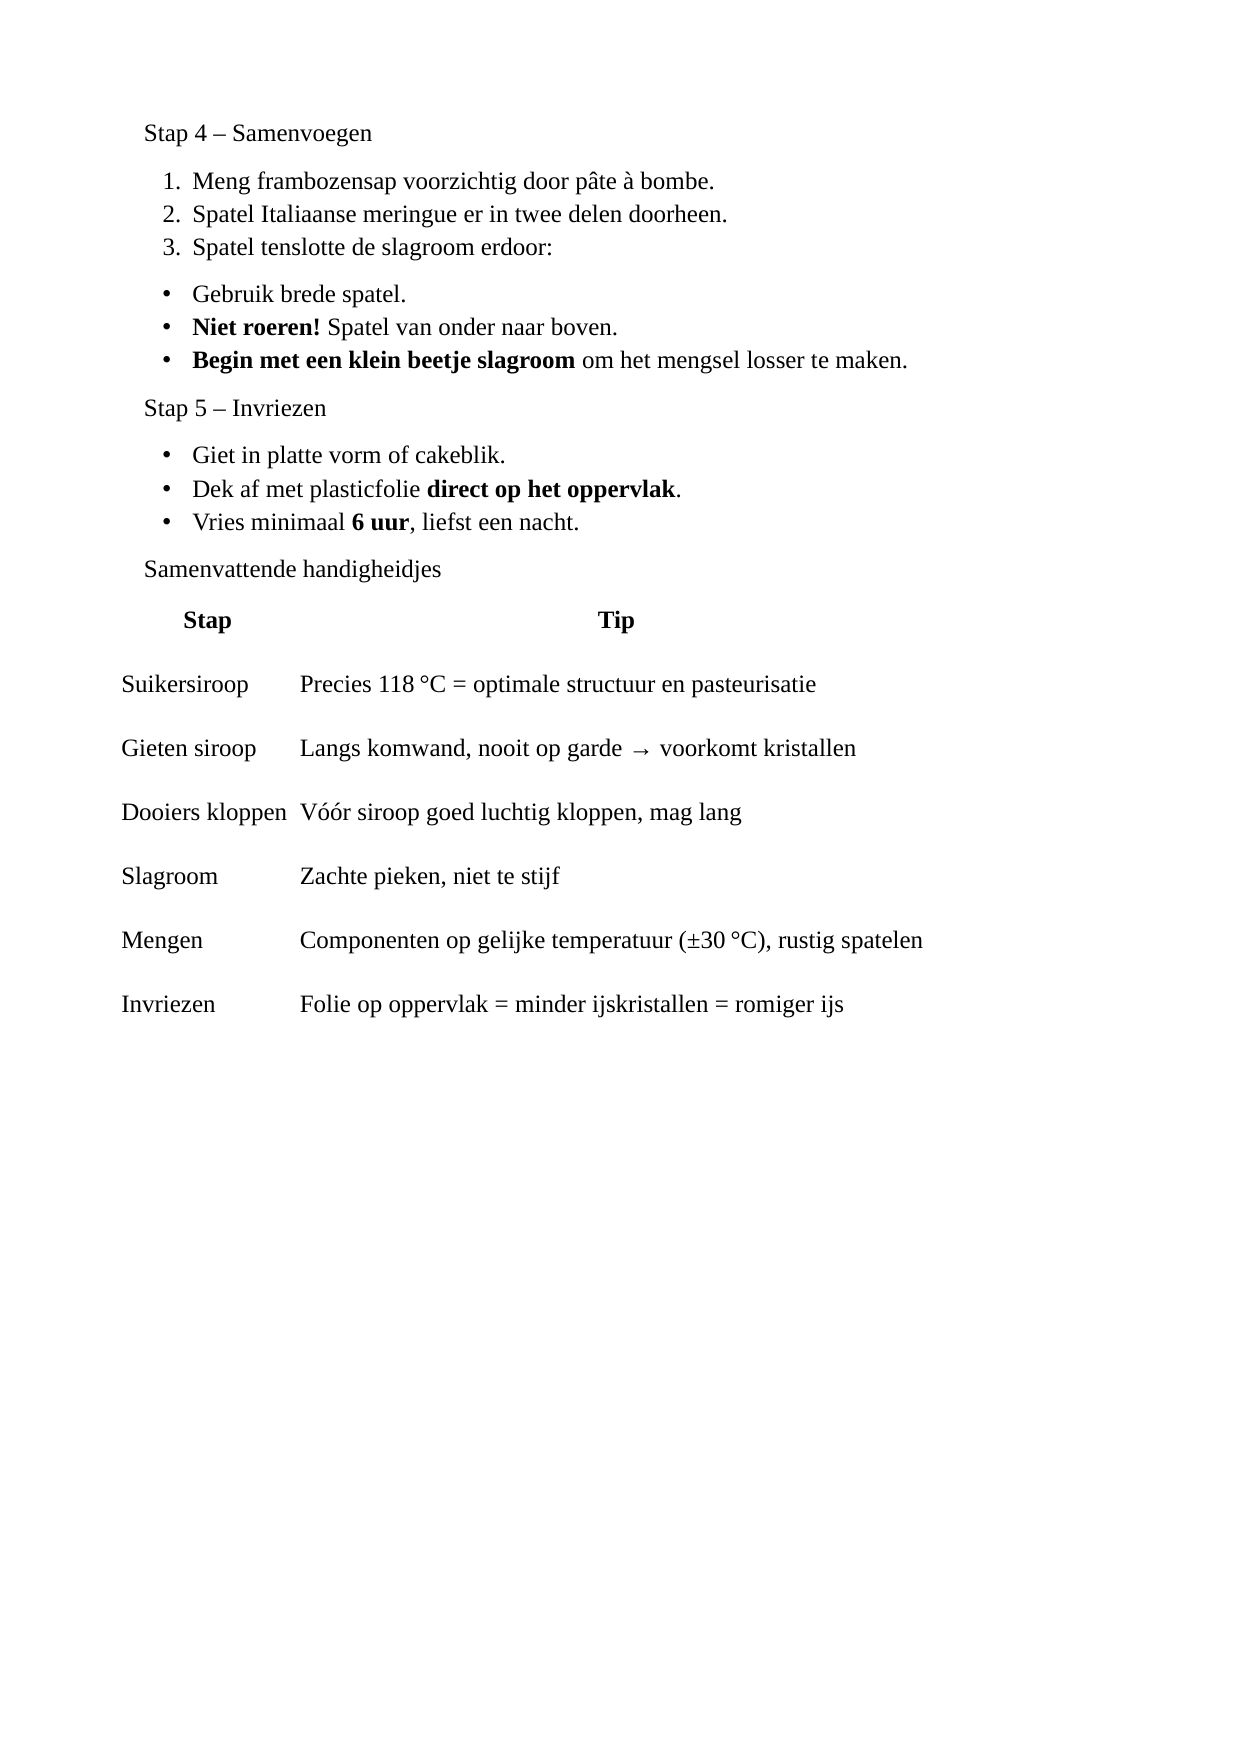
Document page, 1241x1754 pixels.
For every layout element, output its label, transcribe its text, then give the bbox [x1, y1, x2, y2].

list Niet roeren! Spatel van onder naar boven. [162, 312, 1122, 341]
text 🧊 Stap 5 – Invriezen [118, 393, 1122, 422]
list Dek af met plasticfolie direct op het oppervlak. [162, 474, 1122, 502]
table_cell Folie op oppervlak = minder ijskristallen = romiger ijs [297, 986, 936, 1050]
table_cell Suikersiroop [118, 666, 297, 730]
text 🍇 Stap 4 – Samenvoegen [118, 118, 1122, 147]
list Begin met een klein beetje slagroom om het mengsel losser te maken. [162, 345, 1122, 374]
table_cell Zachte pieken, niet te stijf [297, 858, 936, 922]
list Spatel Italiaanse meringue er in twee delen doorheen. [162, 199, 1122, 227]
list Meng frambozensap voorzichtig door pâte à bombe. [162, 166, 1122, 194]
table_cell Vóór siroop goed luchtig kloppen, mag lang [297, 794, 936, 858]
table_cell Dooiers kloppen [118, 794, 297, 858]
text 📌 Samenvattende handigheidjes [118, 554, 1122, 583]
table_cell Componenten op gelijke temperatuur (±30 °C), rustig spatelen [297, 922, 936, 986]
table_cell Slagroom [118, 858, 297, 922]
table_cell Precies 118 °C = optimale structuur en pasteurisatie [297, 666, 936, 730]
list Spatel tenslotte de slagroom erdoor: [162, 232, 1122, 261]
table_header Tip [297, 602, 936, 666]
table_cell Langs komwand, nooit op garde → voorkomt kristallen [297, 730, 936, 794]
list Vries minimaal 6 uur, liefst een nacht. [162, 507, 1122, 535]
table_header Stap [118, 602, 297, 666]
list Gebruik brede spatel. [162, 279, 1122, 308]
table_cell Mengen [118, 922, 297, 986]
table_cell Invriezen [118, 986, 297, 1050]
list Giet in platte vorm of cakeblik. [162, 441, 1122, 469]
table_cell Gieten siroop [118, 730, 297, 794]
